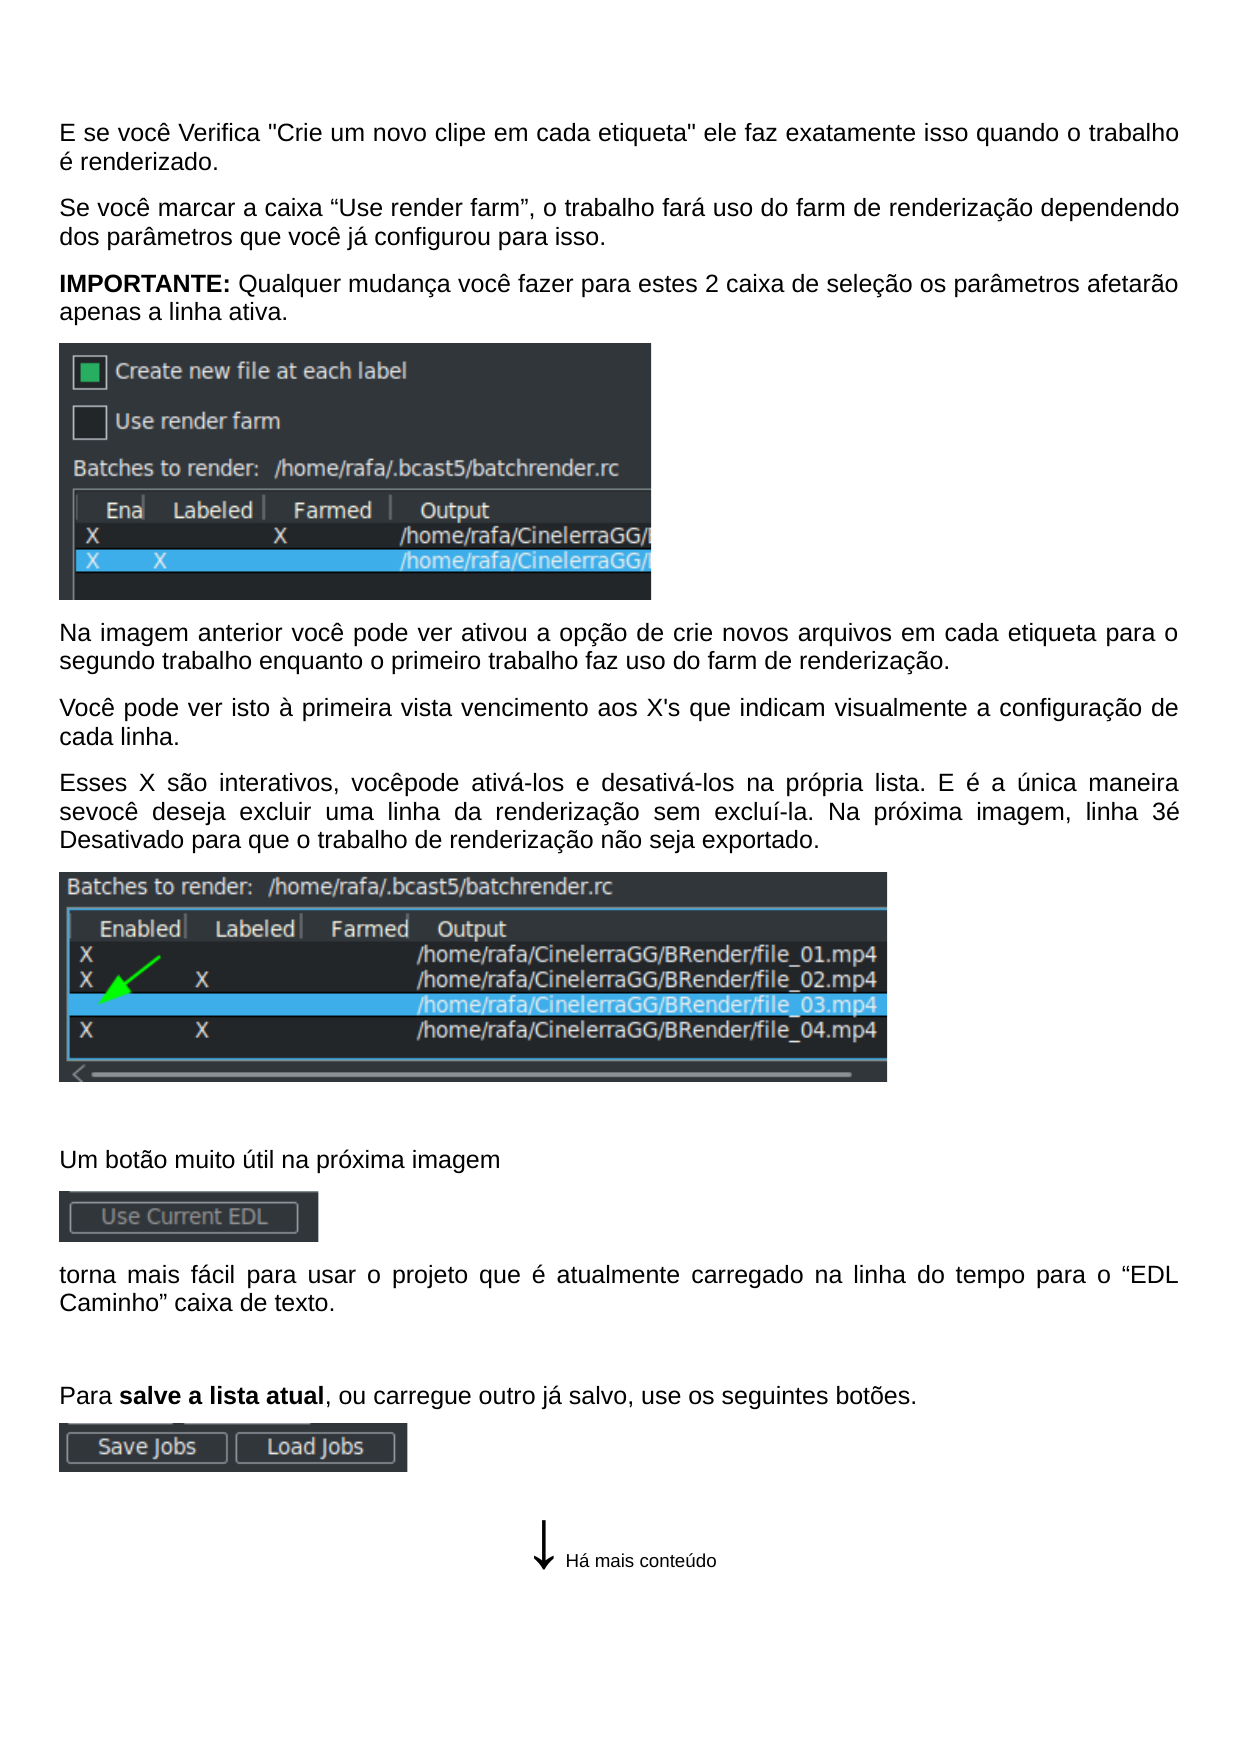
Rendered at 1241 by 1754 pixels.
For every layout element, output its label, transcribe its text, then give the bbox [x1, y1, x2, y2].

text Um botão muito útil na próxima imagem [59, 1145, 1181, 1174]
text torna mais fácil para usar o projeto que é atualmente carregado na linha do tempo para o “EDL Caminho” caixa de texto. [59, 1192, 1181, 1317]
picture [59, 872, 888, 1082]
picture [59, 1191, 319, 1242]
text Para salve a lista atual, ou carregue outro já salvo, use os seguintes botões. [59, 1381, 1181, 1410]
picture [59, 343, 652, 600]
text Na imagem anterior você pode ver ativou a opção de crie novos arquivos em cada etiqueta para o segundo trabalho enquanto o primeiro trabalho faz uso do farm de renderização. [59, 344, 1181, 675]
text Se você marcar a caixa “Use render farm”, o trabalho fará uso do farm de renderização dependendo dos parâmetros que você já configurou para isso. [59, 193, 1181, 251]
subtitle ↓Há mais conteúdo [59, 1453, 1181, 1586]
text Você pode ver isto à primeira vista vencimento aos X's que indicam visualmente a configuração de cada linha. [59, 693, 1181, 750]
text Esses X são interativos, vocêpode ativá-los e desativá-los na própria lista. E é a única maneira sevocê deseja excluir uma linha da renderização sem excluí-la. Na próxima imagem, linha 3é Desativado para que o trabalho de renderização não seja exportado. [59, 768, 1181, 854]
text E se você Verifica "Crie um novo clipe em cada etiqueta" ele faz exatamente isso quando o trabalho é renderizado. [59, 118, 1181, 176]
text IMPORTANTE: Qualquer mudança você fazer para estes 2 caixa de seleção os parâmetros afetarão apenas a linha ativa. [59, 268, 1181, 326]
picture [59, 1423, 408, 1472]
